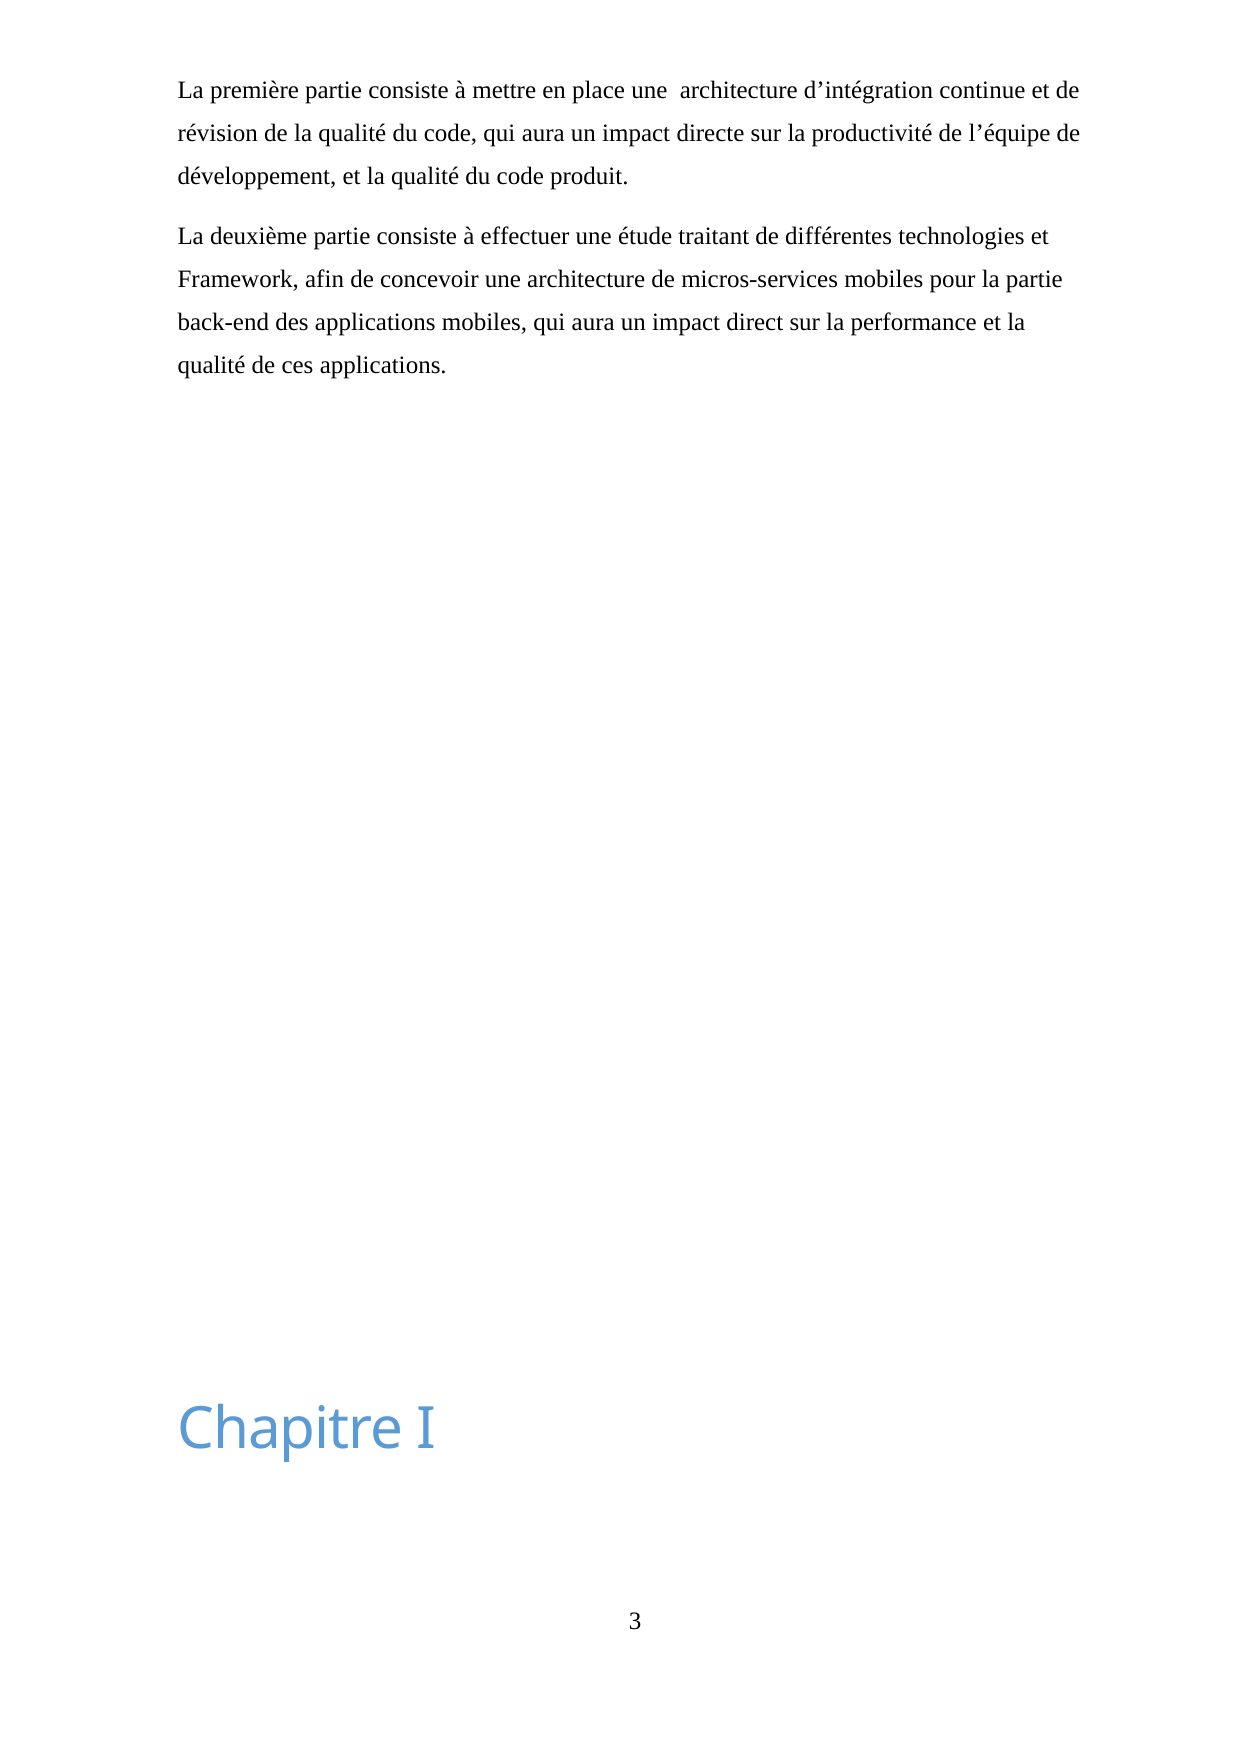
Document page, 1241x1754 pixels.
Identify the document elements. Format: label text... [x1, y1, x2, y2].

text Chapitre I [177, 1386, 1092, 1465]
text La deuxième partie consiste à effectuer une étude traitant de différentes technologies et Framework, afin de concevoir une architecture de micros-services mobiles pour la partie back-end des applications mobiles, qui aura un impact direct sur la performance et la qualité de ces applications. [177, 221, 1092, 379]
text La première partie consiste à mettre en place une architecture d’intégration continue et de révision de la qualité du code, qui aura un impact directe sur la productivité de l’équipe de développement, et la qualité du code produit. [177, 75, 1092, 190]
